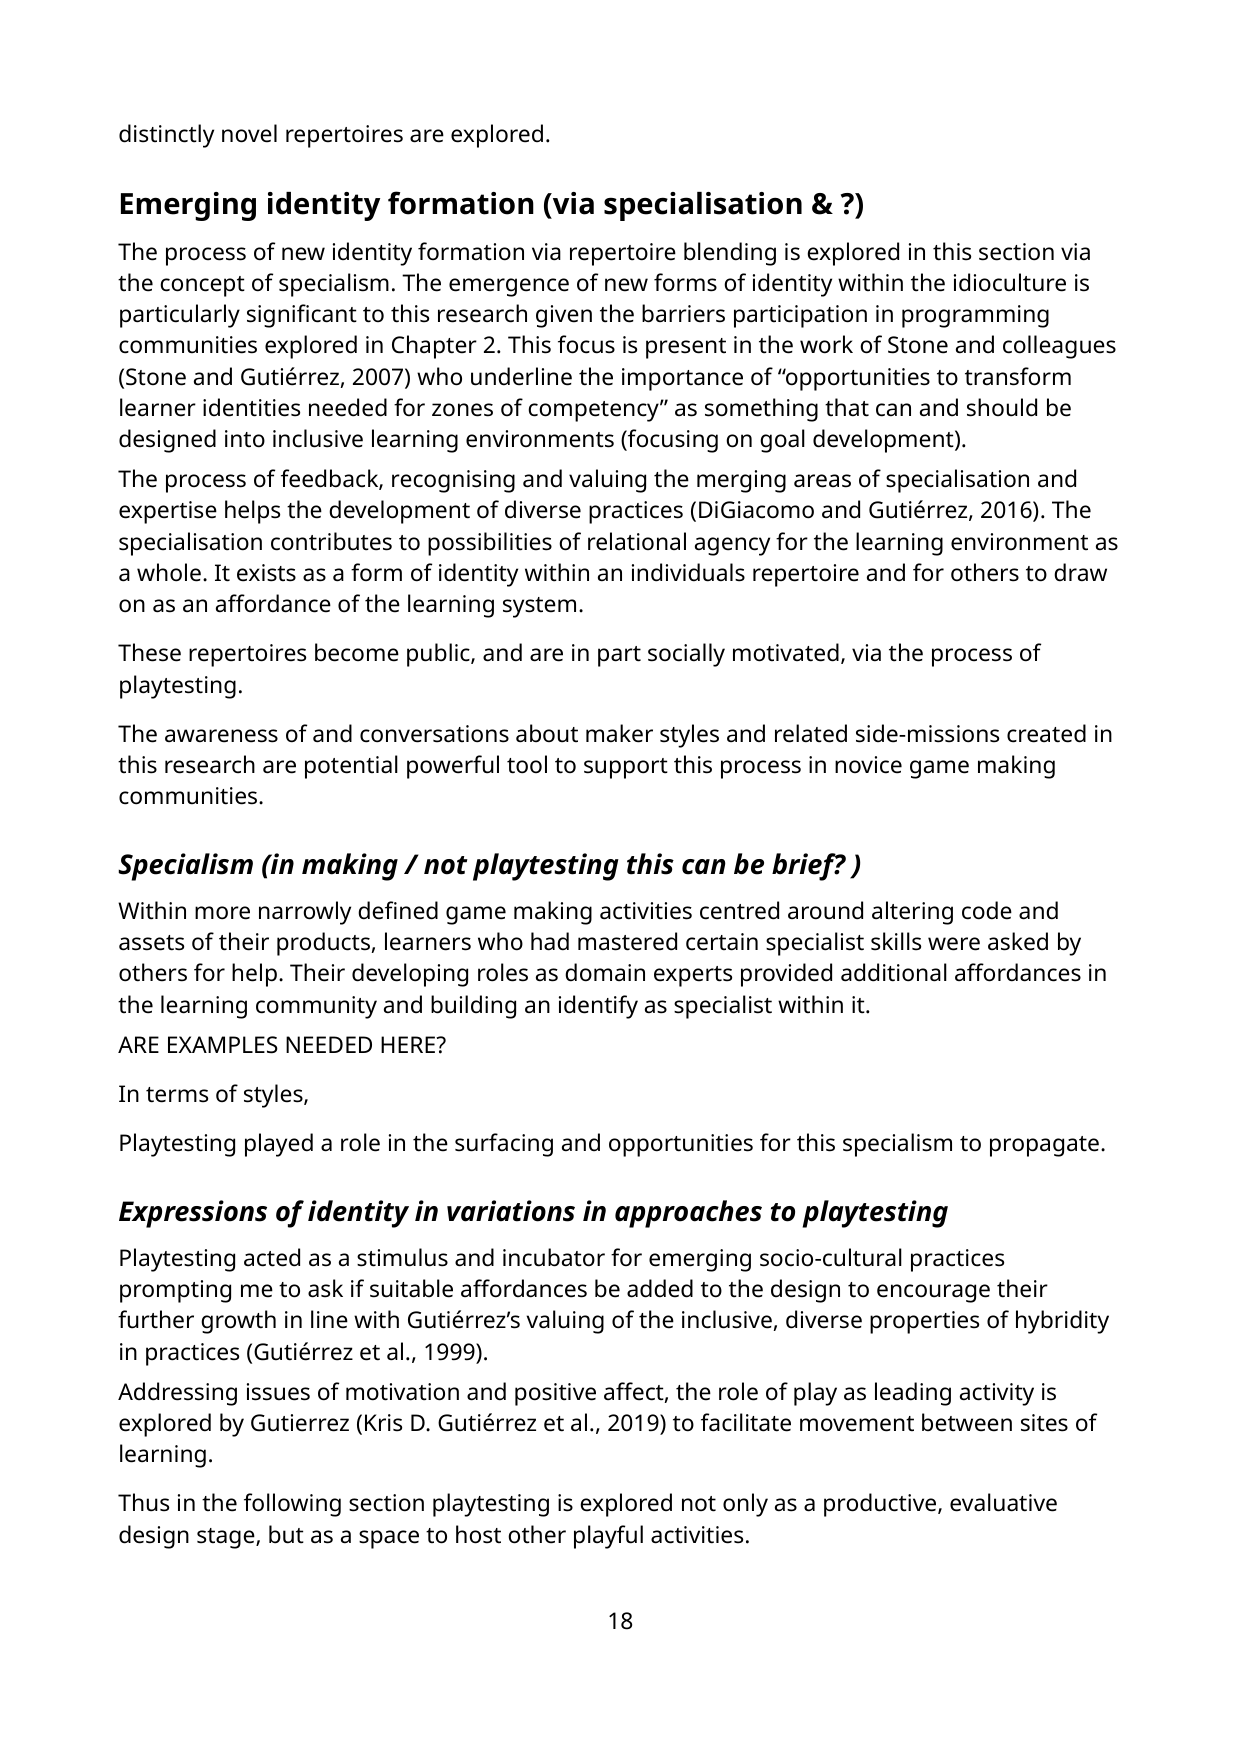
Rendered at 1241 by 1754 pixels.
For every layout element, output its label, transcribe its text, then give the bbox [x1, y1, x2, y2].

subtitle Expressions of identity in variations in approaches to playtesting [118, 1192, 1122, 1229]
text In terms of styles, [118, 1078, 1122, 1109]
text distinctly novel repertoires are explored. [118, 118, 1122, 149]
subtitle Emerging identity formation (via specialisation & ?) [118, 183, 1122, 223]
text Playtesting played a role in the surfacing and opportunities for this specialism to propagate. [118, 1127, 1122, 1158]
text These repertoires become public, and are in part socially motivated, via the process of playtesting. [118, 637, 1122, 700]
text The awareness of and conversations about maker styles and related side-missions created in this research are potential powerful tool to support this process in novice game making communities. [118, 718, 1122, 812]
text Addressing issues of motivation and positive affect, the role of play as leading activity is explored by Gutierrez (Kris D. Gutiérrez et al., 2019) to facilitate movement between sites of learning. [118, 1376, 1122, 1469]
text ARE EXAMPLES NEEDED HERE? [118, 1029, 1122, 1060]
text The process of new identity formation via repertoire blending is explored in this section via the concept of specialism. The emergence of new forms of identity within the idioculture is particularly significant to this research given the barriers participation in programming communities explored in Chapter 2. This focus is present in the work of Stone and colleagues (Stone and Gutiérrez, 2007) who underline the importance of “opportunities to transform learner identities needed for zones of competency” as something that can and should be designed into inclusive learning environments (focusing on goal development). [118, 236, 1122, 454]
text Within more narrowly defined game making activities centred around altering code and assets of their products, learners who had mastered certain specialist skills were asked by others for help. Their developing roles as domain experts provided additional affordances in the learning community and building an identify as specialist within it. [118, 895, 1122, 1020]
text The process of feedback, recognising and valuing the merging areas of specialisation and expertise helps the development of diverse practices (DiGiacomo and Gutiérrez, 2016). The specialisation contributes to possibilities of relational agency for the learning environment as a whole. It exists as a form of identity within an individuals repertoire and for others to draw on as an affordance of the learning system. [118, 463, 1122, 619]
text Thus in the following section playtesting is explored not only as a productive, evaluative design stage, but as a space to host other playful activities. [118, 1487, 1122, 1550]
text Playtesting acted as a stimulus and incubator for emerging socio-cultural practices prompting me to ask if suitable affordances be added to the design to encourage their further growth in line with Gutiérrez’s valuing of the inclusive, diverse properties of hybridity in practices (Gutiérrez et al., 1999). [118, 1242, 1122, 1367]
subtitle Specialism (in making / not playtesting this can be brief? ) [118, 846, 1122, 882]
